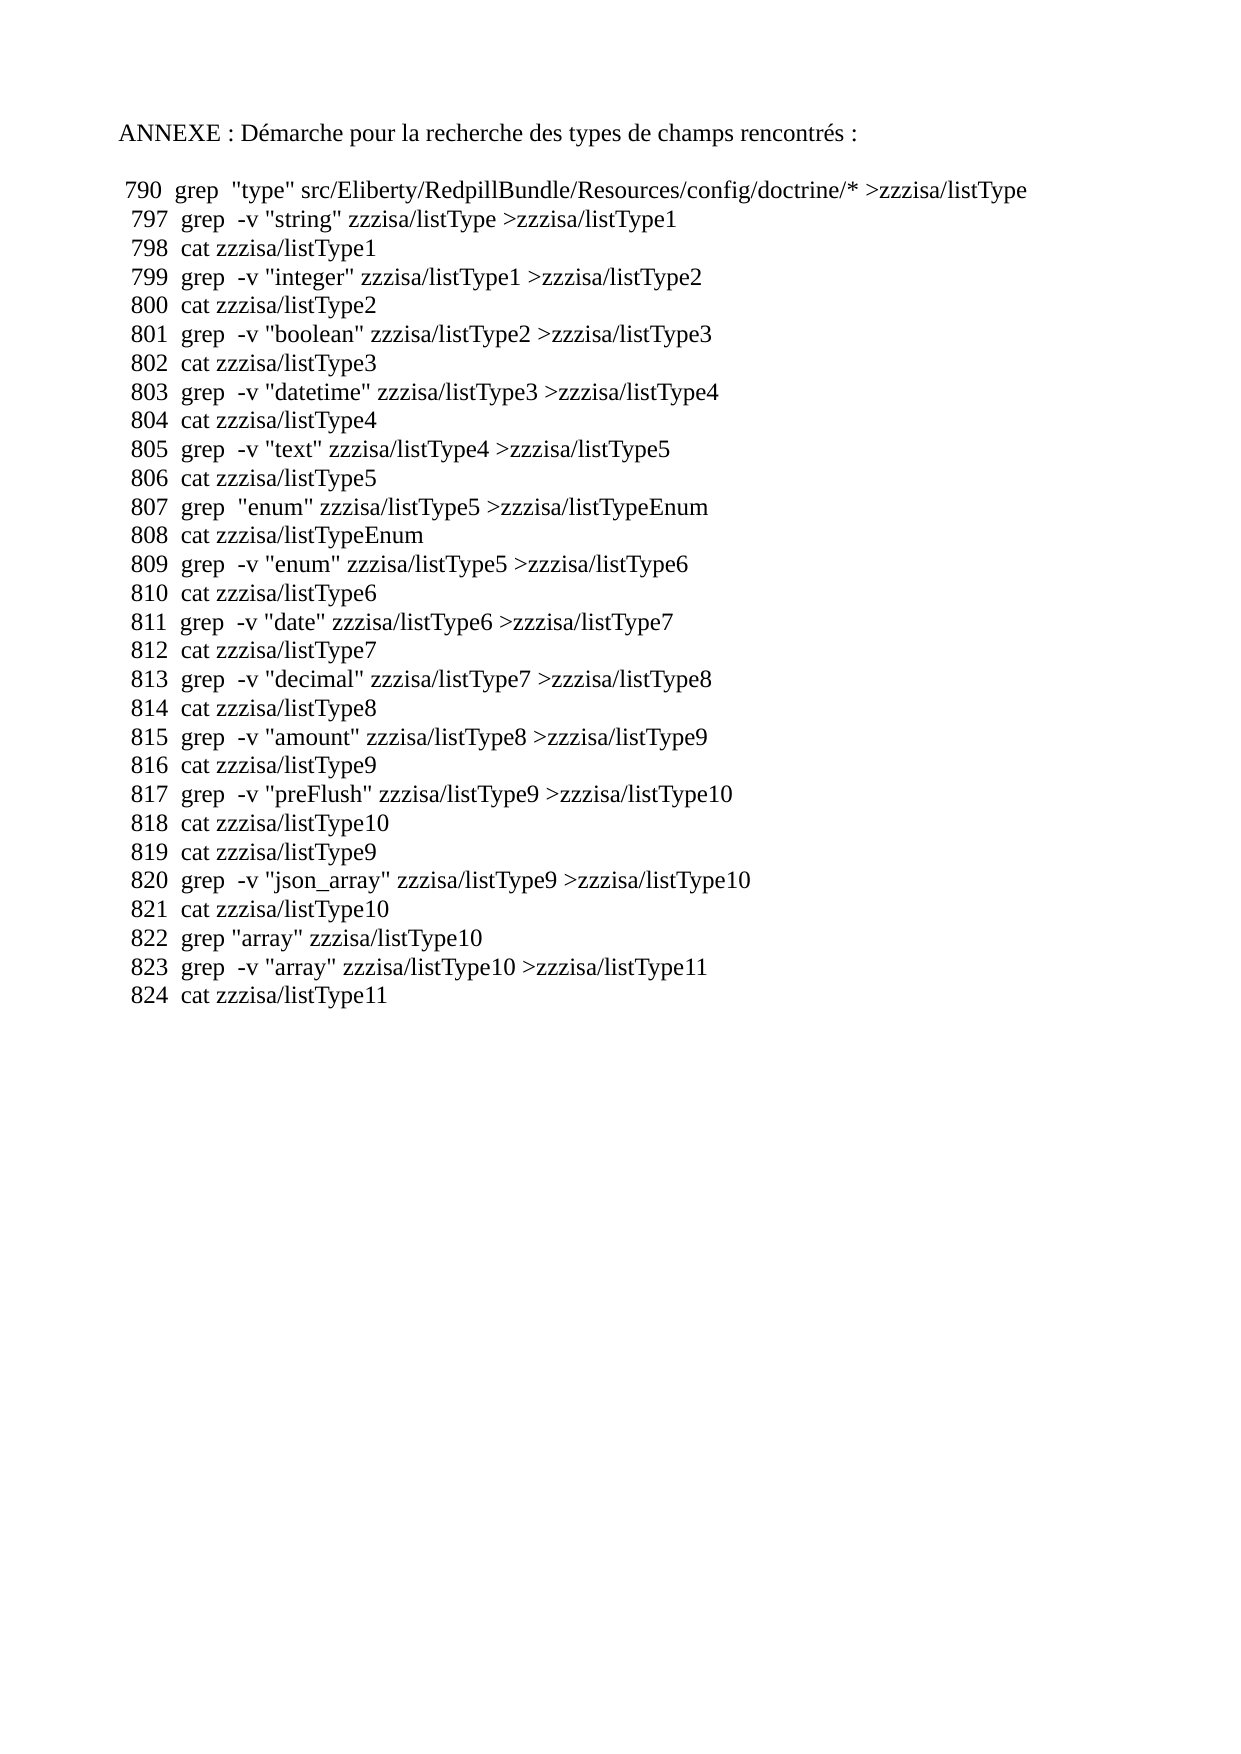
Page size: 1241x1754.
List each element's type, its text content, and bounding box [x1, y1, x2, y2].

text 822 grep "array" zzzisa/listType10 [118, 923, 1122, 952]
text 823 grep -v "array" zzzisa/listType10 >zzzisa/listType11 [118, 952, 1122, 981]
text 815 grep -v "amount" zzzisa/listType8 >zzzisa/listType9 [118, 722, 1122, 751]
text 812 cat zzzisa/listType7 [118, 636, 1122, 664]
text 801 grep -v "boolean" zzzisa/listType2 >zzzisa/listType3 [118, 319, 1122, 348]
text 811 grep -v "date" zzzisa/listType6 >zzzisa/listType7 [118, 607, 1122, 636]
text 817 grep -v "preFlush" zzzisa/listType9 >zzzisa/listType10 [118, 779, 1122, 808]
text 818 cat zzzisa/listType10 [118, 808, 1122, 837]
text 799 grep -v "integer" zzzisa/listType1 >zzzisa/listType2 [118, 262, 1122, 291]
text ANNEXE : Démarche pour la recherche des types de champs rencontrés : [118, 118, 1122, 147]
text 797 grep -v "string" zzzisa/listType >zzzisa/listType1 [118, 204, 1122, 233]
text 808 cat zzzisa/listTypeEnum [118, 521, 1122, 549]
text 819 cat zzzisa/listType9 [118, 837, 1122, 866]
text 804 cat zzzisa/listType4 [118, 406, 1122, 434]
text 800 cat zzzisa/listType2 [118, 291, 1122, 319]
text 805 grep -v "text" zzzisa/listType4 >zzzisa/listType5 [118, 434, 1122, 463]
text 814 cat zzzisa/listType8 [118, 693, 1122, 722]
text 798 cat zzzisa/listType1 [118, 233, 1122, 262]
text 802 cat zzzisa/listType3 [118, 348, 1122, 377]
text 810 cat zzzisa/listType6 [118, 578, 1122, 607]
text 816 cat zzzisa/listType9 [118, 751, 1122, 779]
text 806 cat zzzisa/listType5 [118, 463, 1122, 492]
text 803 grep -v "datetime" zzzisa/listType3 >zzzisa/listType4 [118, 377, 1122, 406]
text 790 grep "type" src/Eliberty/RedpillBundle/Resources/config/doctrine/* >zzzisa/listType [118, 176, 1122, 204]
text 809 grep -v "enum" zzzisa/listType5 >zzzisa/listType6 [118, 549, 1122, 578]
text 821 cat zzzisa/listType10 [118, 894, 1122, 923]
text 820 grep -v "json_array" zzzisa/listType9 >zzzisa/listType10 [118, 866, 1122, 894]
text 813 grep -v "decimal" zzzisa/listType7 >zzzisa/listType8 [118, 664, 1122, 693]
text 807 grep "enum" zzzisa/listType5 >zzzisa/listTypeEnum [118, 492, 1122, 521]
text 824 cat zzzisa/listType11 [118, 981, 1122, 1009]
